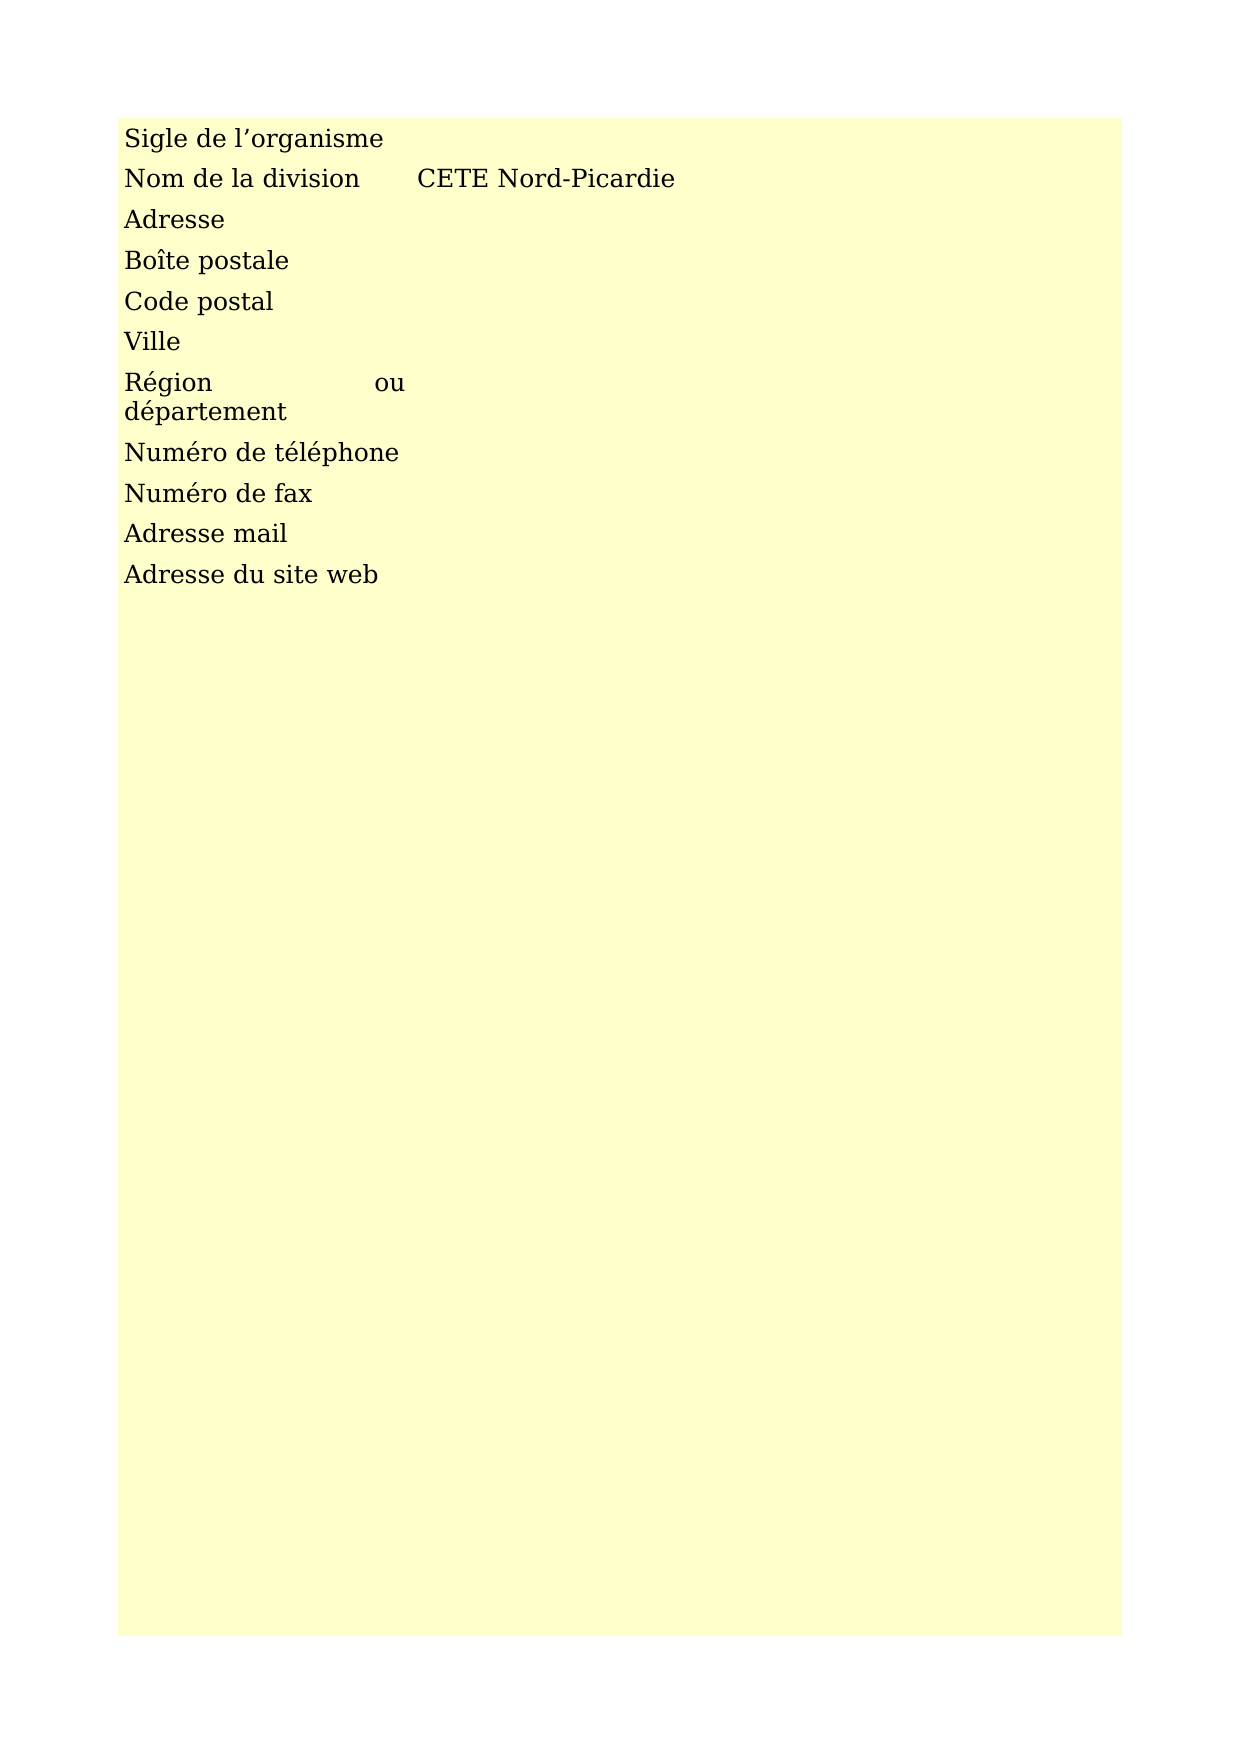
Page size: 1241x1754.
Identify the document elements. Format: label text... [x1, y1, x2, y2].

table_cell [411, 555, 1122, 595]
table_cell [411, 514, 1122, 555]
table_cell Numéro de téléphone [118, 433, 411, 473]
table_cell Code postal [118, 281, 411, 322]
table_cell Adresse [118, 200, 411, 240]
table_cell [411, 200, 1122, 240]
table_cell Adresse du site web [118, 555, 411, 595]
table_cell [411, 363, 1122, 432]
table_cell [411, 322, 1122, 362]
table_cell Boîte postale [118, 240, 411, 281]
table_cell Numéro de fax [118, 473, 411, 514]
table_cell [411, 433, 1122, 473]
table_cell Région ou département [118, 363, 411, 432]
table_cell [411, 281, 1122, 322]
table_cell Nom de la division [118, 159, 411, 199]
table_cell Sigle de l’organisme [118, 118, 411, 159]
table_cell Adresse mail [118, 514, 411, 555]
table_cell [411, 473, 1122, 514]
table_cell Ville [118, 322, 411, 362]
table_cell CETE Nord-Picardie [411, 159, 1122, 199]
table_cell [411, 118, 1122, 159]
table_cell [411, 240, 1122, 281]
